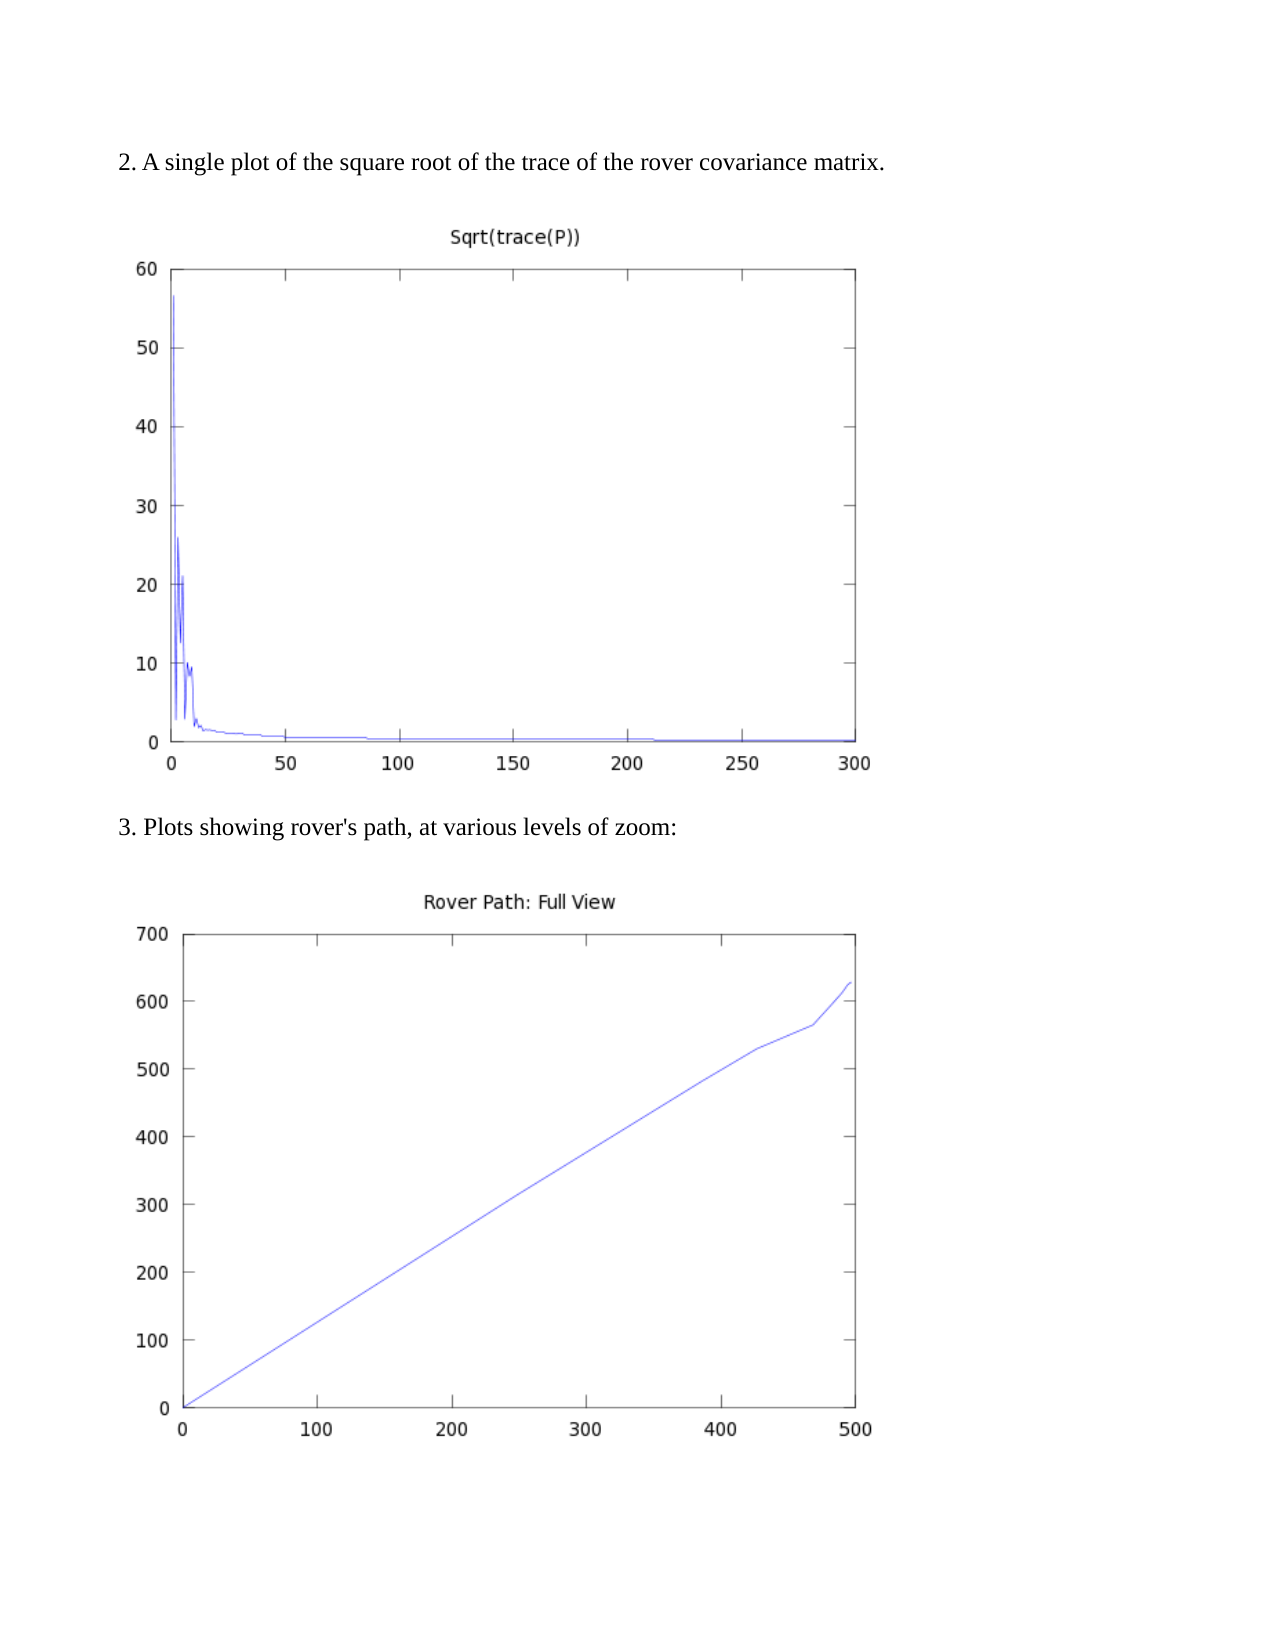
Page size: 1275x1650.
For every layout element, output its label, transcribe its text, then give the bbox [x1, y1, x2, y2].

text 2. A single plot of the square root of the trace of the rover covariance matrix. [118, 147, 1157, 176]
picture [118, 204, 1157, 784]
picture [118, 870, 1157, 1450]
text 3. Plots showing rover's path, at various levels of zoom: [118, 812, 1157, 841]
